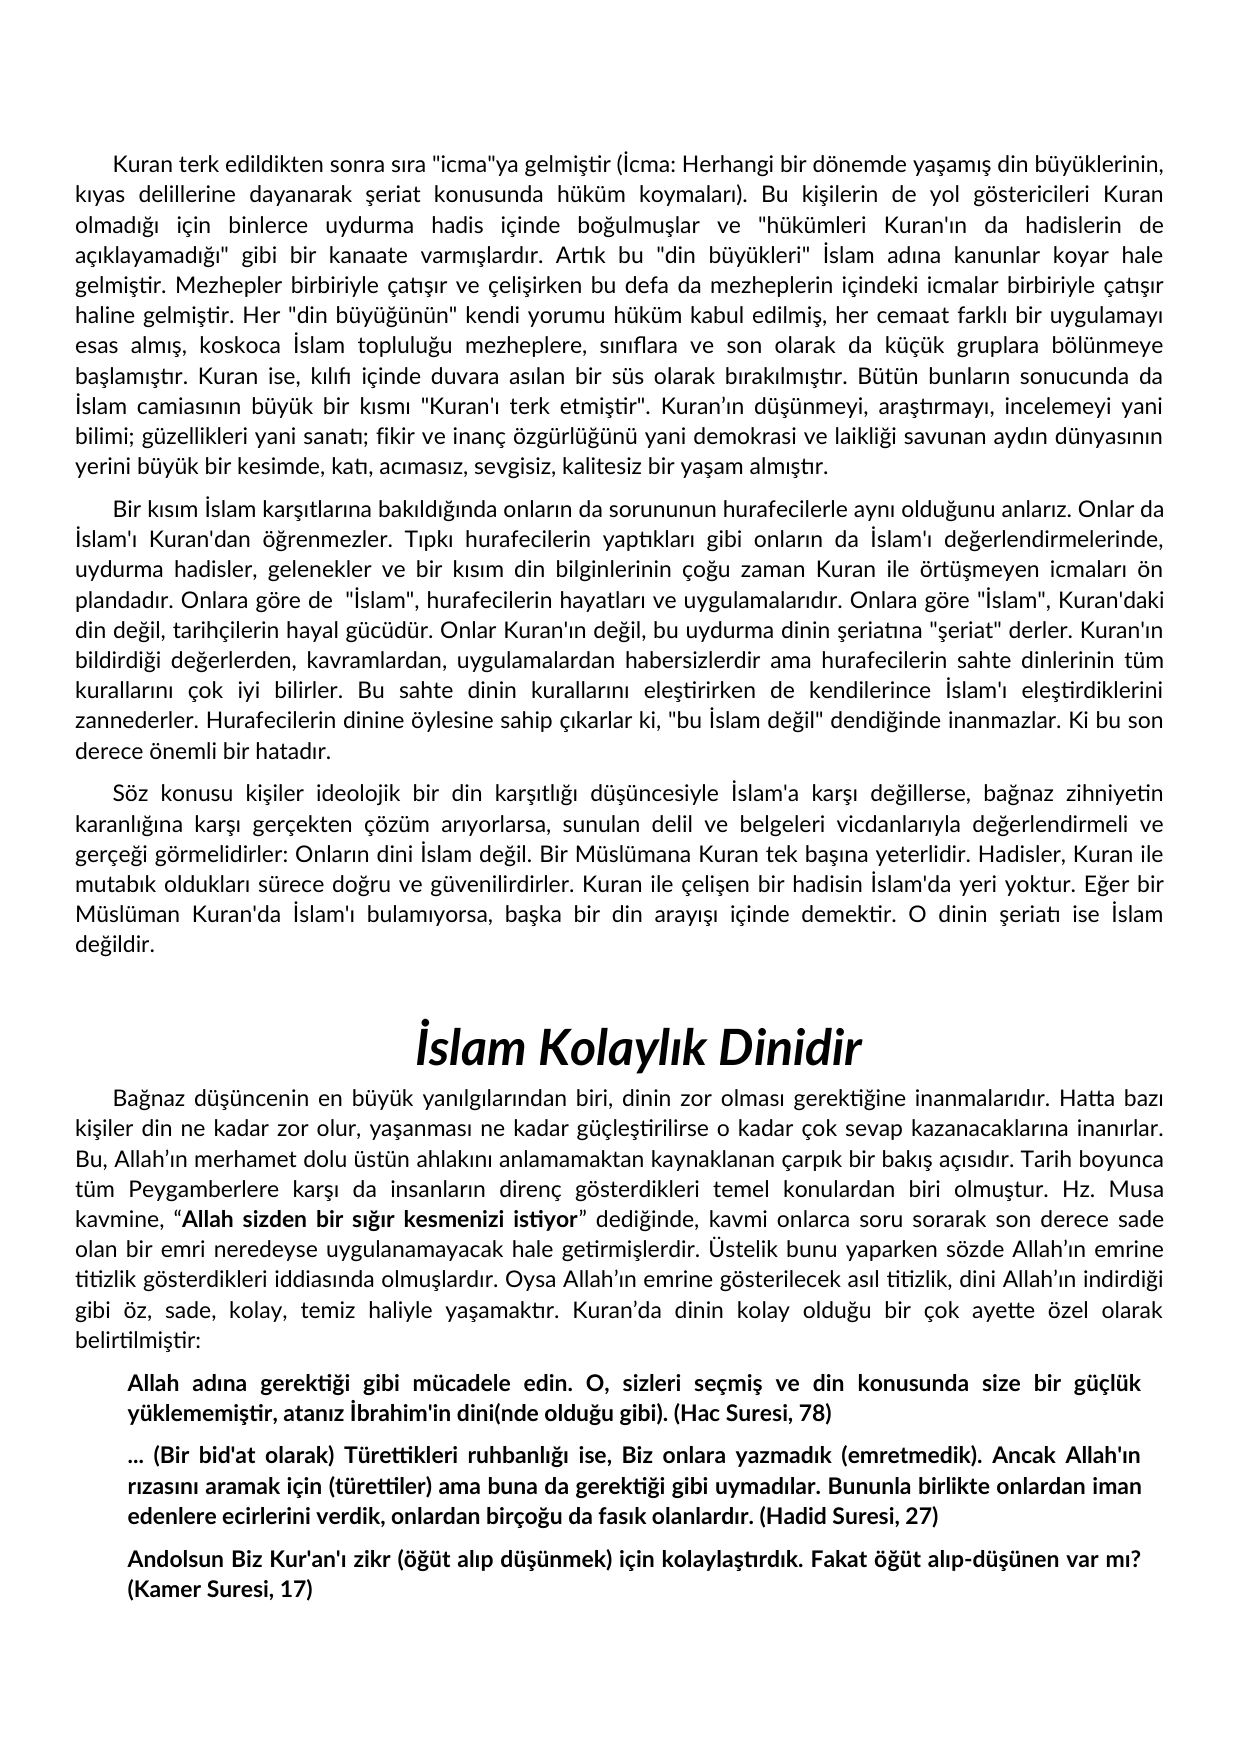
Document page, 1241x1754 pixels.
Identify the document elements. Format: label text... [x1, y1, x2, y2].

text ... (Bir bid'at olarak) Türettikleri ruhbanlığı ise, Biz onlara yazmadık (emretmedik). Ancak Allah'ın rızasını aramak için (türettiler) ama buna da gerektiği gibi uymadılar. Bununla birlikte onlardan iman edenlere ecirlerini verdik, onlardan birçoğu da fasık olanlardır. (Hadid Suresi, 27) [127, 1441, 1143, 1529]
text Allah adına gerektiği gibi mücadele edin. O, sizleri seçmiş ve din konusunda size bir güçlük yüklememiştir, atanız İbrahim'in dini(nde olduğu gibi). (Hac Suresi, 78) [127, 1368, 1143, 1426]
text Söz konusu kişiler ideolojik bir din karşıtlığı düşüncesiyle İslam'a karşı değillerse, bağnaz zihniyetin karanlığına karşı gerçekten çözüm arıyorlarsa, sunulan delil ve belgeleri vicdanlarıyla değerlendirmeli ve gerçeği görmelidirler: Onların dini İslam değil. Bir Müslümana Kuran tek başına yeterlidir. Hadisler, Kuran ile mutabık oldukları sürece doğru ve güvenilirdirler. Kuran ile çelişen bir hadisin İslam'da yeri yoktur. Eğer bir Müslüman Kuran'da İslam'ı bulamıyorsa, başka bir din arayışı içinde demektir. O dinin şeriatı ise İslam değildir. [75, 779, 1165, 958]
subtitle İslam Kolaylık Dinidir [112, 1016, 1165, 1076]
text Kuran terk edildikten sonra sıra "icma"ya gelmiştir (İcma: Herhangi bir dönemde yaşamış din büyüklerinin, kıyas delillerine dayanarak şeriat konusunda hüküm koymaları). Bu kişilerin de yol göstericileri Kuran olmadığı için binlerce uydurma hadis içinde boğulmuşlar ve "hükümleri Kuran'ın da hadislerin de açıklayamadığı" gibi bir kanaate varmışlardır. Artık bu "din büyükleri" İslam adına kanunlar koyar hale gelmiştir. Mezhepler birbiriyle çatışır ve çelişirken bu defa da mezheplerin içindeki icmalar birbiriyle çatışır haline gelmiştir. Her "din büyüğünün" kendi yorumu hüküm kabul edilmiş, her cemaat farklı bir uygulamayı esas almış, koskoca İslam topluluğu mezheplere, sınıflara ve son olarak da küçük gruplara bölünmeye başlamıştır. Kuran ise, kılıfı içinde duvara asılan bir süs olarak bırakılmıştır. Bütün bunların sonucunda da İslam camiasının büyük bir kısmı "Kuran'ı terk etmiştir". Kuran’ın düşünmeyi, araştırmayı, incelemeyi yani bilimi; güzellikleri yani sanatı; fikir ve inanç özgürlüğünü yani demokrasi ve laikliği savunan aydın dünyasının yerini büyük bir kesimde, katı, acımasız, sevgisiz, kalitesiz bir yaşam almıştır. [75, 150, 1165, 479]
text Andolsun Biz Kur'an'ı zikr (öğüt alıp düşünmek) için kolaylaştırdık. Fakat öğüt alıp-düşünen var mı? (Kamer Suresi, 17) [127, 1544, 1143, 1602]
text Bir kısım İslam karşıtlarına bakıldığında onların da sorununun hurafecilerle aynı olduğunu anlarız. Onlar da İslam'ı Kuran'dan öğrenmezler. Tıpkı hurafecilerin yaptıkları gibi onların da İslam'ı değerlendirmelerinde, uydurma hadisler, gelenekler ve bir kısım din bilginlerinin çoğu zaman Kuran ile örtüşmeyen icmaları ön plandadır. Onlara göre de "İslam", hurafecilerin hayatları ve uygulamalarıdır. Onlara göre "İslam", Kuran'daki din değil, tarihçilerin hayal gücüdür. Onlar Kuran'ın değil, bu uydurma dinin şeriatına "şeriat" derler. Kuran'ın bildirdiği değerlerden, kavramlardan, uygulamalardan habersizlerdir ama hurafecilerin sahte dinlerinin tüm kurallarını çok iyi bilirler. Bu sahte dinin kurallarını eleştirirken de kendilerince İslam'ı eleştirdiklerini zannederler. Hurafecilerin dinine öylesine sahip çıkarlar ki, "bu İslam değil" dendiğinde inanmazlar. Ki bu son derece önemli bir hatadır. [75, 495, 1165, 764]
text Bağnaz düşüncenin en büyük yanılgılarından biri, dinin zor olması gerektiğine inanmalarıdır. Hatta bazı kişiler din ne kadar zor olur, yaşanması ne kadar güçleştirilirse o kadar çok sevap kazanacaklarına inanırlar. Bu, Allah’ın merhamet dolu üstün ahlakını anlamamaktan kaynaklanan çarpık bir bakış açısıdır. Tarih boyunca tüm Peygamberlere karşı da insanların direnç gösterdikleri temel konulardan biri olmuştur. Hz. Musa kavmine, “Allah sizden bir sığır kesmenizi istiyor” dediğinde, kavmi onlarca soru sorarak son derece sade olan bir emri neredeyse uygulanamayacak hale getirmişlerdir. Üstelik bunu yaparken sözde Allah’ın emrine titizlik gösterdikleri iddiasında olmuşlardır. Oysa Allah’ın emrine gösterilecek asıl titizlik, dini Allah’ın indirdiği gibi öz, sade, kolay, temiz haliyle yaşamaktır. Kuran’da dinin kolay olduğu bir çok ayette özel olarak belirtilmiştir: [75, 1084, 1165, 1353]
